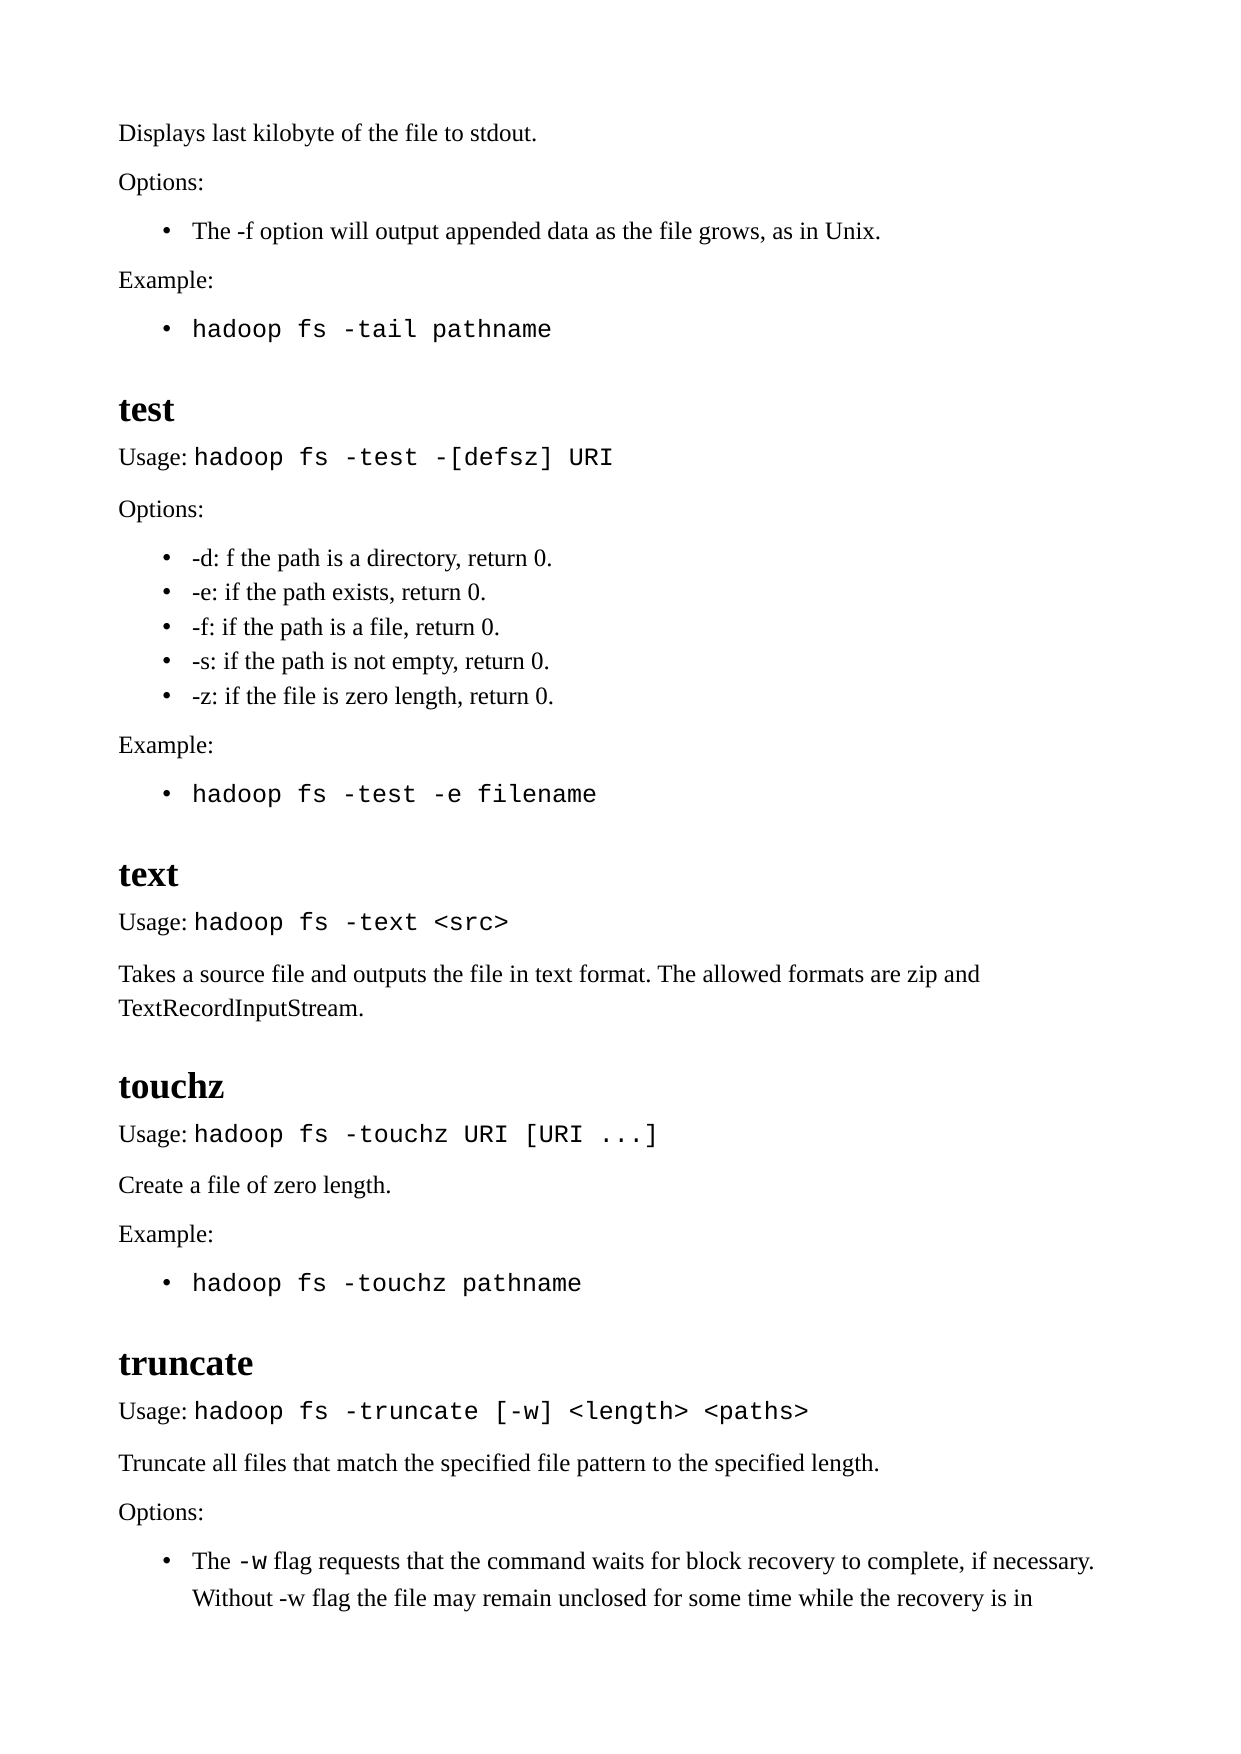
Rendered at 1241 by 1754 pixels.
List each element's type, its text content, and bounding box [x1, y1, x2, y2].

text Usage: hadoop fs -test -[defsz] URI [118, 442, 1122, 473]
text Truncate all files that match the specified file pattern to the specified length. [118, 1448, 1122, 1477]
subtitle test [118, 387, 1122, 430]
list -s: if the path is not empty, return 0. [162, 646, 1122, 675]
text Options: [118, 1497, 1122, 1526]
subtitle text [118, 851, 1122, 894]
text Example: [118, 730, 1122, 759]
text Usage: hadoop fs -text <src> [118, 907, 1122, 938]
list hadoop fs -test -e filename [162, 779, 1122, 810]
text Usage: hadoop fs -truncate [-w] <length> <paths> [118, 1396, 1122, 1427]
list hadoop fs -tail pathname [162, 314, 1122, 345]
text Example: [118, 1219, 1122, 1248]
list hadoop fs -touchz pathname [162, 1268, 1122, 1299]
list The -f option will output appended data as the file grows, as in Unix. [162, 216, 1122, 245]
text Example: [118, 265, 1122, 294]
text Displays last kilobyte of the file to stdout. [118, 118, 1122, 147]
list -e: if the path exists, return 0. [162, 577, 1122, 606]
text Options: [118, 494, 1122, 523]
text Create a file of zero length. [118, 1170, 1122, 1199]
subtitle touchz [118, 1063, 1122, 1106]
text Options: [118, 167, 1122, 196]
text Takes a source file and outputs the file in text format. The allowed formats are zip and TextRecordInputStream. [118, 959, 1122, 1022]
subtitle truncate [118, 1341, 1122, 1384]
text Usage: hadoop fs -touchz URI [URI ...] [118, 1119, 1122, 1149]
list -f: if the path is a file, return 0. [162, 612, 1122, 641]
list The -w flag requests that the command waits for block recovery to complete, if necessary. Without -w flag the file may remain unclosed for some time while the recovery is in [162, 1546, 1122, 1611]
list -z: if the file is zero length, return 0. [162, 681, 1122, 710]
list -d: f the path is a directory, return 0. [162, 543, 1122, 572]
